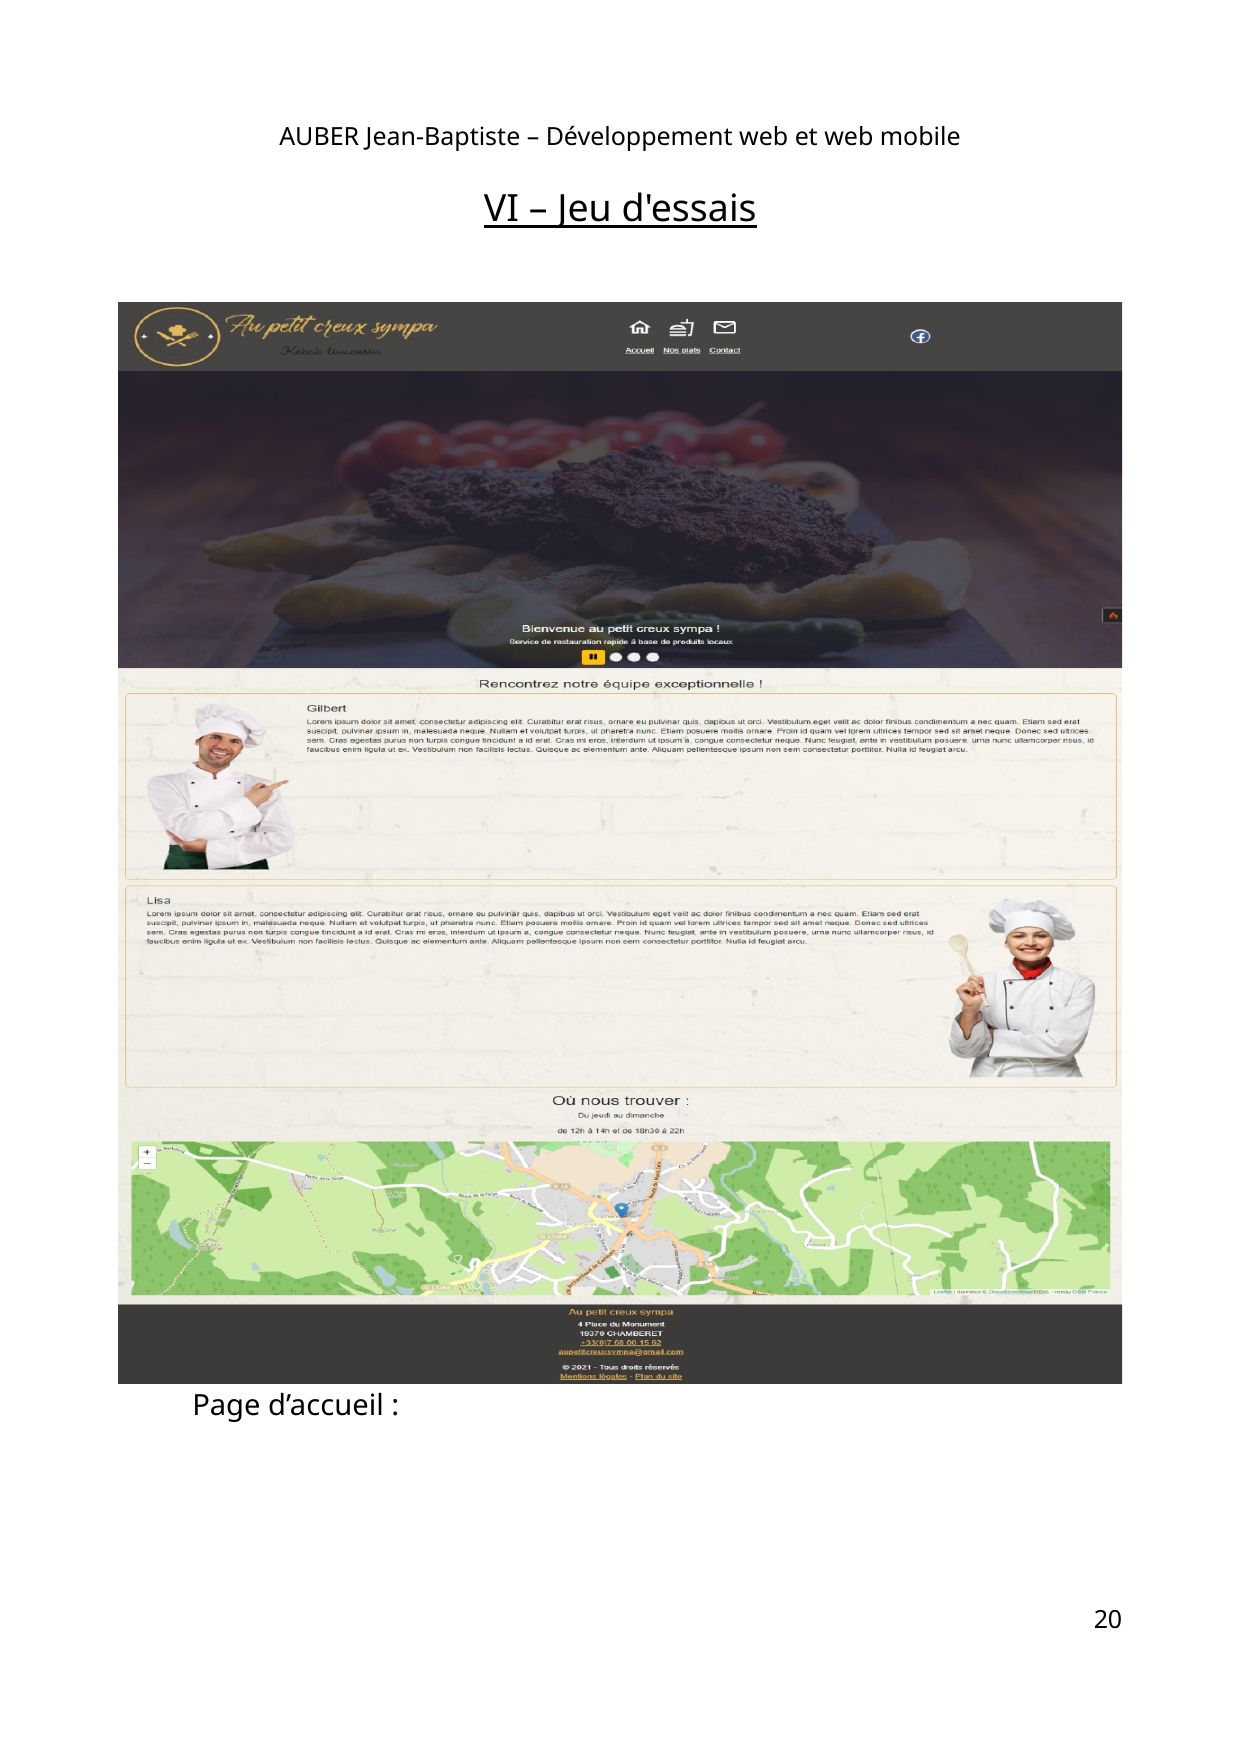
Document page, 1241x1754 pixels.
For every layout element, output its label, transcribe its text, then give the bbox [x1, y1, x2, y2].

text [118, 272, 1122, 302]
text Page d’accueil : [118, 1384, 1122, 1424]
text VI – Jeu d'essais [118, 182, 1122, 233]
picture [118, 302, 1123, 1384]
